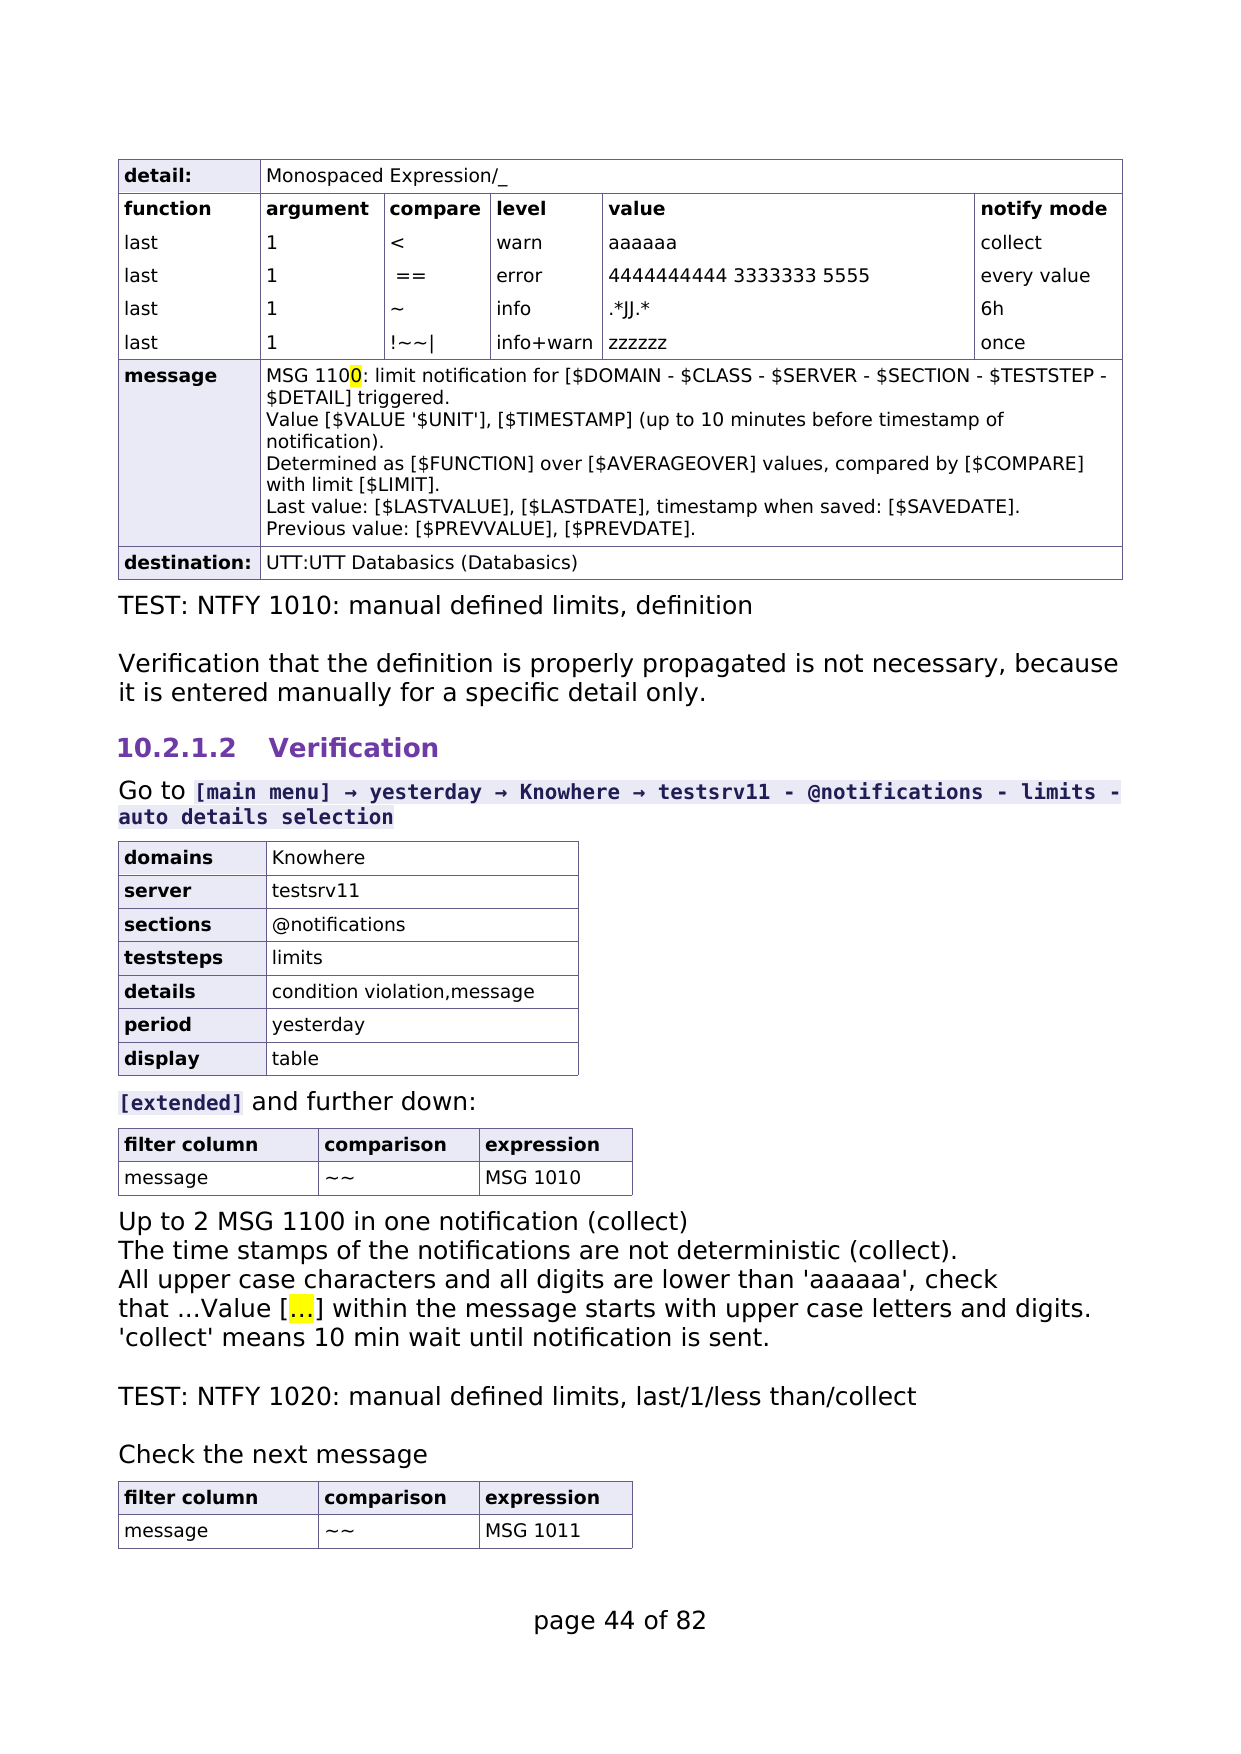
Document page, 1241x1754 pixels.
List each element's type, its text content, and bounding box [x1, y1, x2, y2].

table_cell warn [491, 226, 602, 259]
table_cell !~~| [385, 326, 490, 359]
text The time stamps of the notifications are not deterministic (collect). [118, 1236, 1122, 1265]
table_header comparison [319, 1482, 479, 1514]
table_cell notify mode [975, 194, 1122, 226]
table_cell zzzzzz [603, 326, 974, 359]
table_cell < [385, 226, 490, 259]
table_cell last [119, 326, 260, 359]
table_cell ~ [385, 293, 490, 326]
text Up to 2 MSG 1100 in one notification (collect) [118, 1207, 1122, 1236]
table_cell info+warn [491, 326, 602, 359]
table_header comparison [319, 1129, 479, 1161]
table_header filter column [119, 1129, 318, 1161]
table_cell MSG 1100: limit notification for [$DOMAIN - $CLASS - $SERVER - $SECTION - $TESTSTEP - $DETAIL] triggered. Value [$VALUE '$UNIT'], [$TIMESTAMP] (up to 10 minutes before timestamp of notification). Determined as [$FUNCTION] over [$AVERAGEOVER] values, compared by [$COMPARE] with limit [$LIMIT]. Last value: [$LASTVALUE], [$LASTDATE], timestamp when saved: [$SAVEDATE]. Previous value: [$PREVVALUE], [$PREVDATE]. [261, 360, 1122, 546]
table_cell error [491, 259, 602, 293]
text [extended] and further down: [118, 1087, 1122, 1116]
table_cell 1 [261, 226, 384, 259]
table_cell value [603, 194, 974, 226]
table_cell ~~ [319, 1515, 479, 1548]
table_header Monospaced Expression/_ [261, 160, 1122, 192]
table_cell last [119, 226, 260, 259]
table_cell once [975, 326, 1122, 359]
table_cell collect [975, 226, 1122, 259]
table_cell level [491, 194, 602, 226]
table_cell message [119, 1515, 318, 1548]
table_cell details [119, 976, 266, 1008]
table_cell @notifications [267, 909, 578, 941]
table_cell message [119, 360, 260, 546]
table_header Knowhere [267, 842, 578, 874]
table_cell condition violation,message [267, 976, 578, 1008]
text Verification that the definition is properly propagated is not necessary, because it is entered manually for a specific detail only. [118, 649, 1122, 708]
table_cell last [119, 293, 260, 326]
table_cell UTT:UTT Databasics (Databasics) [261, 547, 1122, 579]
table_cell display [119, 1043, 266, 1075]
text Go to [main menu] → yesterday → Knowhere → testsrv11 - @notifications - limits - auto details selection [118, 776, 1122, 829]
table_cell last [119, 259, 260, 293]
table_header expression [480, 1129, 632, 1161]
table_cell every value [975, 259, 1122, 293]
table_header expression [480, 1482, 632, 1514]
table_cell MSG 1010 [480, 1162, 632, 1195]
table_cell compare [385, 194, 490, 226]
table_cell argument [261, 194, 384, 226]
table_cell == [385, 259, 490, 293]
table_cell info [491, 293, 602, 326]
table_cell table [267, 1043, 578, 1075]
table_cell testsrv11 [267, 876, 578, 908]
table_cell destination: [119, 547, 260, 579]
table_cell 6h [975, 293, 1122, 326]
table_cell ~~ [319, 1162, 479, 1195]
table_cell sections [119, 909, 266, 941]
text TEST: NTFY 1020: manual defined limits, last/1/less than/collect [118, 1382, 1122, 1411]
subtitle Verification [118, 733, 1122, 763]
text Check the next message [118, 1440, 1122, 1469]
table_cell server [119, 876, 266, 908]
table_cell .*JJ.* [603, 293, 974, 326]
table_cell 1 [261, 259, 384, 293]
table_header filter column [119, 1482, 318, 1514]
table_cell 1 [261, 326, 384, 359]
table_header detail: [119, 160, 260, 192]
table_cell MSG 1011 [480, 1515, 632, 1548]
table_cell 1 [261, 293, 384, 326]
text All upper case characters and all digits are lower than 'aaaaaa', check that ...Value […] within the message starts with upper case letters and digits. [118, 1265, 1122, 1323]
table_cell aaaaaa [603, 226, 974, 259]
table_cell limits [267, 942, 578, 975]
table_cell period [119, 1009, 266, 1042]
text TEST: NTFY 1010: manual defined limits, definition [118, 591, 1122, 620]
table_cell 4444444444 3333333 5555 [603, 259, 974, 293]
table_cell message [119, 1162, 318, 1195]
table_cell teststeps [119, 942, 266, 975]
table_cell yesterday [267, 1009, 578, 1042]
table_cell function [119, 194, 260, 226]
text 'collect' means 10 min wait until notification is sent. [118, 1323, 1122, 1352]
table_header domains [119, 842, 266, 874]
